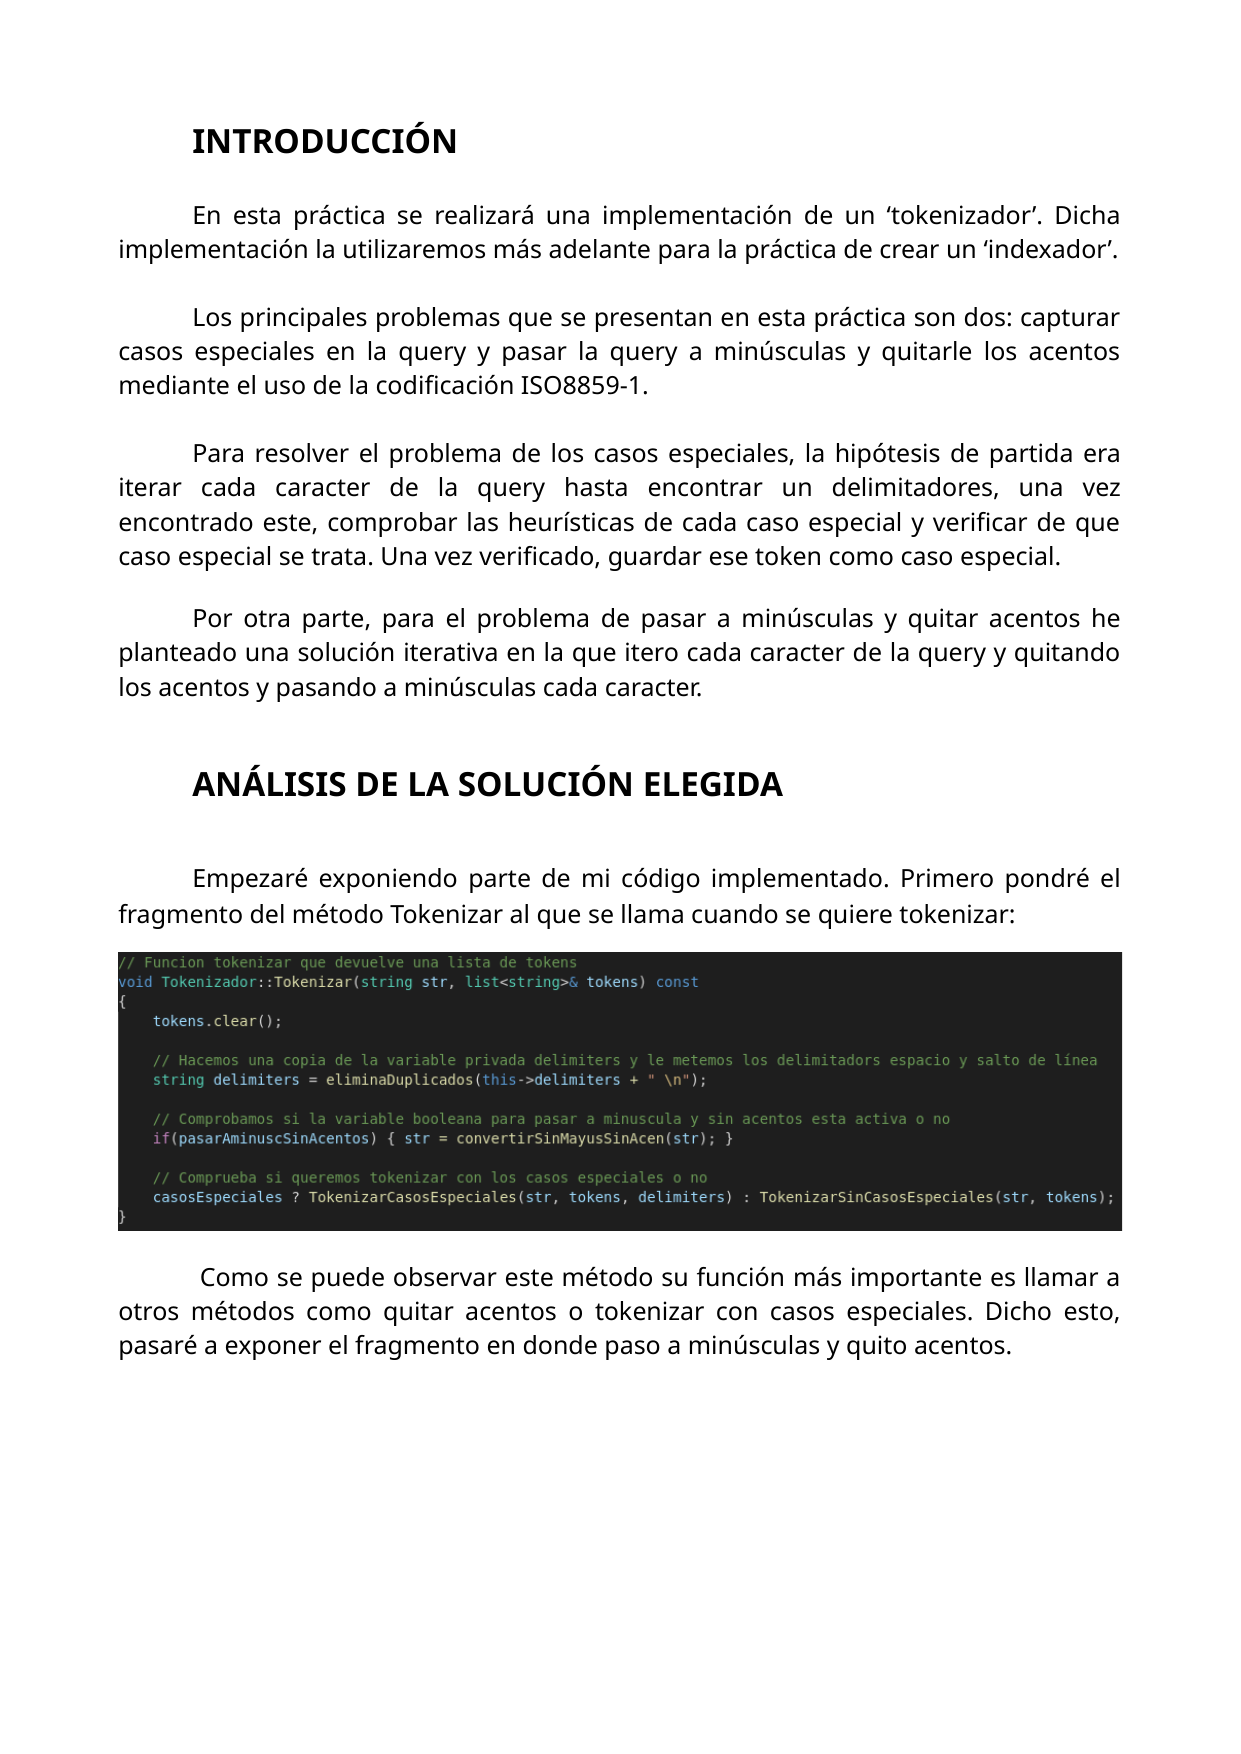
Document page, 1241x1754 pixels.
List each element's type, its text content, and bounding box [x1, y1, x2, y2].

text ANÁLISIS DE LA SOLUCIÓN ELEGIDA [118, 761, 1122, 806]
picture [118, 952, 1123, 1231]
text Por otra parte, para el problema de pasar a minúsculas y quitar acentos he planteado una solución iterativa en la que itero cada caracter de la query y quitando los acentos y pasando a minúsculas cada caracter. [118, 601, 1122, 703]
text INTRODUCCIÓN [118, 118, 1122, 163]
text Los principales problemas que se presentan en esta práctica son dos: capturar casos especiales en la query y pasar la query a minúsculas y quitarle los acentos mediante el uso de la codificación ISO8859-1. [118, 300, 1122, 402]
text Para resolver el problema de los casos especiales, la hipótesis de partida era iterar cada caracter de la query hasta encontrar un delimitadores, una vez encontrado este, comprobar las heurísticas de cada caso especial y verificar de que caso especial se trata. Una vez verificado, guardar ese token como caso especial. [118, 436, 1122, 572]
text En esta práctica se realizará una implementación de un ‘tokenizador’. Dicha implementación la utilizaremos más adelante para la práctica de crear un ‘indexador’. [118, 198, 1122, 266]
text Como se puede observar este método su función más importante es llamar a otros métodos como quitar acentos o tokenizar con casos especiales. Dicho esto, pasaré a exponer el fragmento en donde paso a minúsculas y quito acentos. [118, 1260, 1122, 1362]
text Empezaré exponiendo parte de mi código implementado. Primero pondré el fragmento del método Tokenizar al que se llama cuando se quiere tokenizar: [118, 852, 1122, 931]
